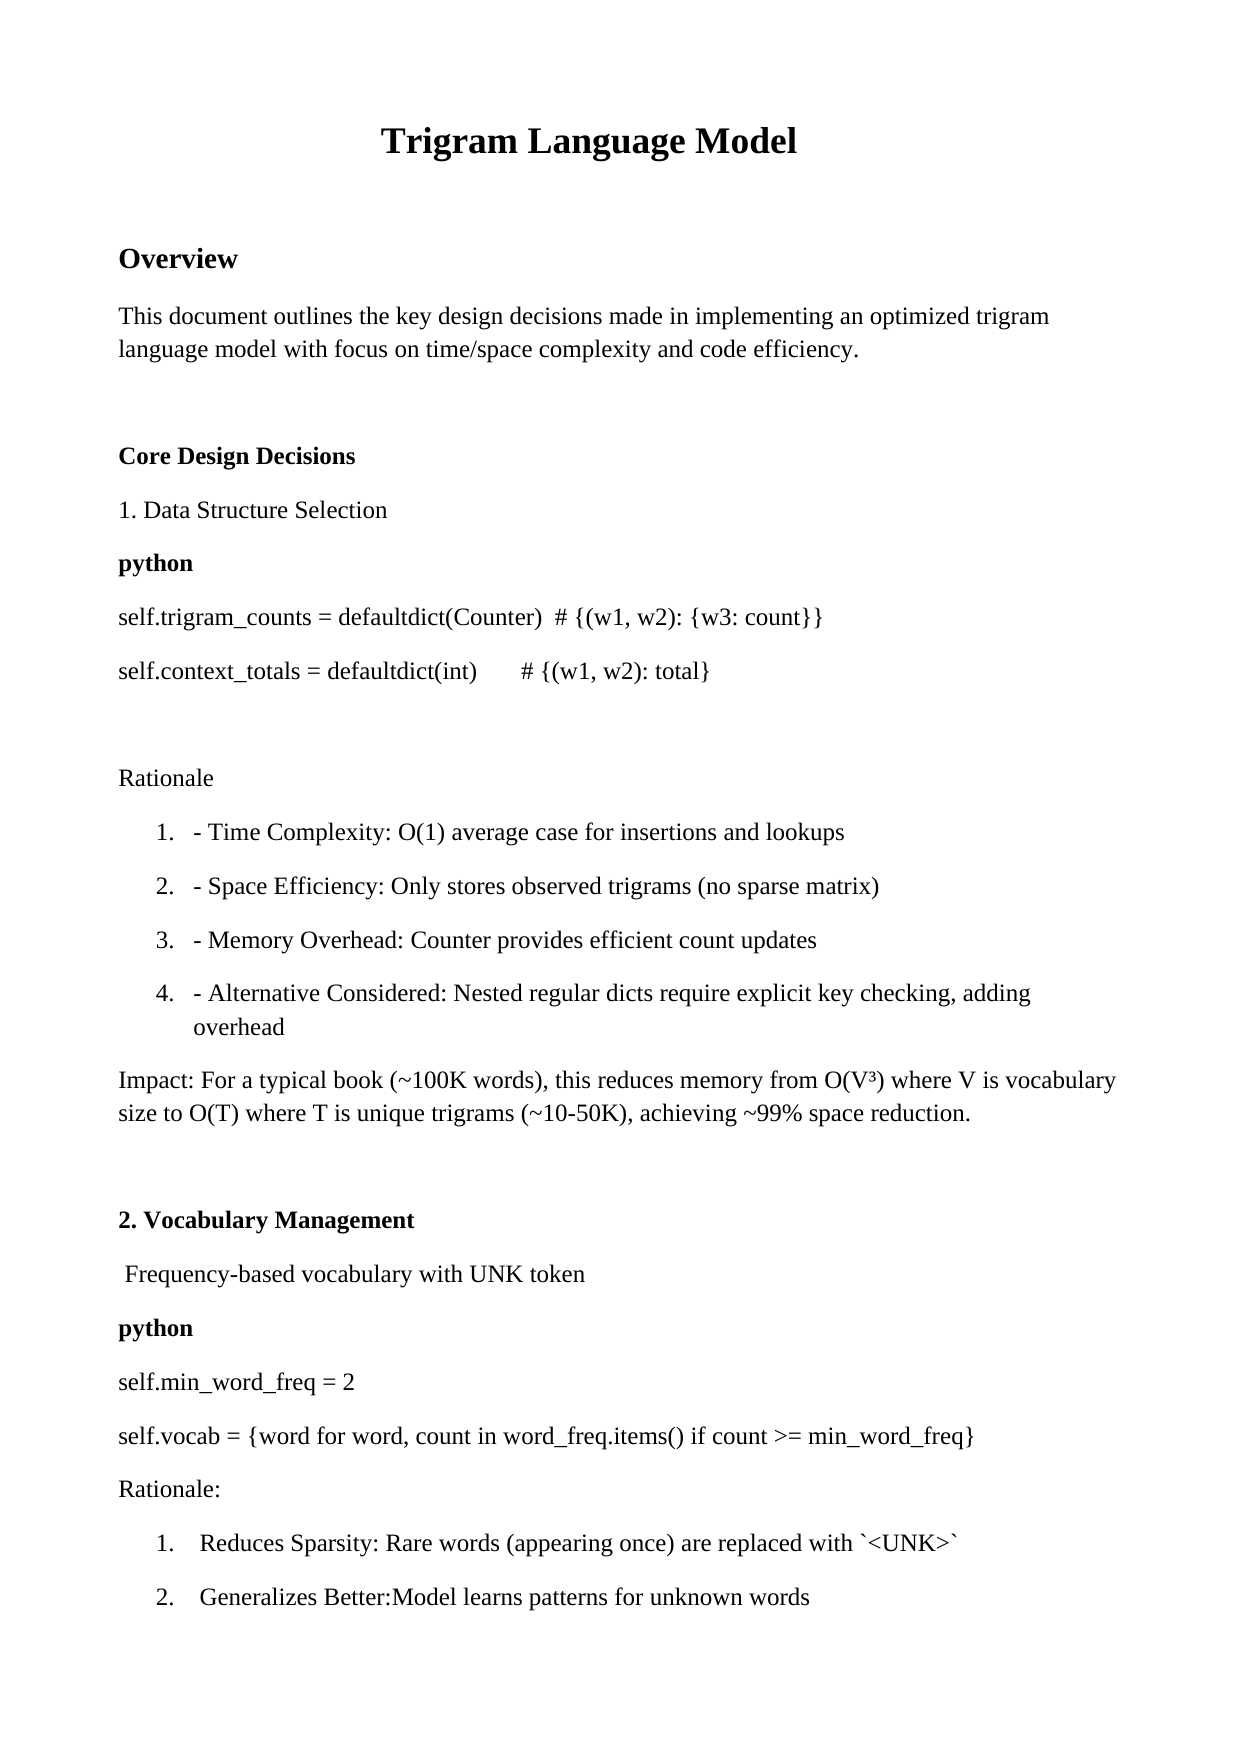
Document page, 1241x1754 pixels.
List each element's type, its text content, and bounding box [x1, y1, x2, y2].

text Rationale: [118, 1474, 1122, 1503]
text self.trigram_counts = defaultdict(Counter) # {(w1, w2): {w3: count}} [118, 602, 1122, 631]
text self.vocab = {word for word, count in word_freq.items() if count >= min_word_freq} [118, 1421, 1122, 1449]
text Impact: For a typical book (~100K words), this reduces memory from O(V³) where V is vocabulary size to O(T) where T is unique trigrams (~10-50K), achieving ~99% space reduction. [118, 1065, 1122, 1127]
text This document outlines the key design decisions made in implementing an optimized trigram language model with focus on time/space complexity and code efficiency. [118, 301, 1122, 363]
text Trigram Language Model [118, 118, 1122, 161]
text Rationale [118, 763, 1122, 792]
list - Time Complexity: O(1) average case for insertions and lookups [156, 817, 1122, 846]
text python [118, 1313, 1122, 1342]
list - Alternative Considered: Nested regular dicts require explicit key checking, adding overhead [156, 978, 1122, 1040]
list - Space Efficiency: Only stores observed trigrams (no sparse matrix) [156, 871, 1122, 899]
list Reduces Sparsity: Rare words (appearing once) are replaced with `<UNK>` [156, 1528, 1122, 1557]
text python [118, 548, 1122, 577]
text self.min_word_freq = 2 [118, 1367, 1122, 1396]
text 2. Vocabulary Management [118, 1205, 1122, 1234]
text 1. Data Structure Selection [118, 495, 1122, 523]
text self.context_totals = defaultdict(int) # {(w1, w2): total} [118, 656, 1122, 685]
text Frequency-based vocabulary with UNK token [118, 1259, 1122, 1288]
list Generalizes Better:Model learns patterns for unknown words [156, 1582, 1122, 1611]
list - Memory Overhead: Counter provides efficient count updates [156, 925, 1122, 953]
text Overview [118, 242, 1122, 275]
text Core Design Decisions [118, 441, 1122, 469]
